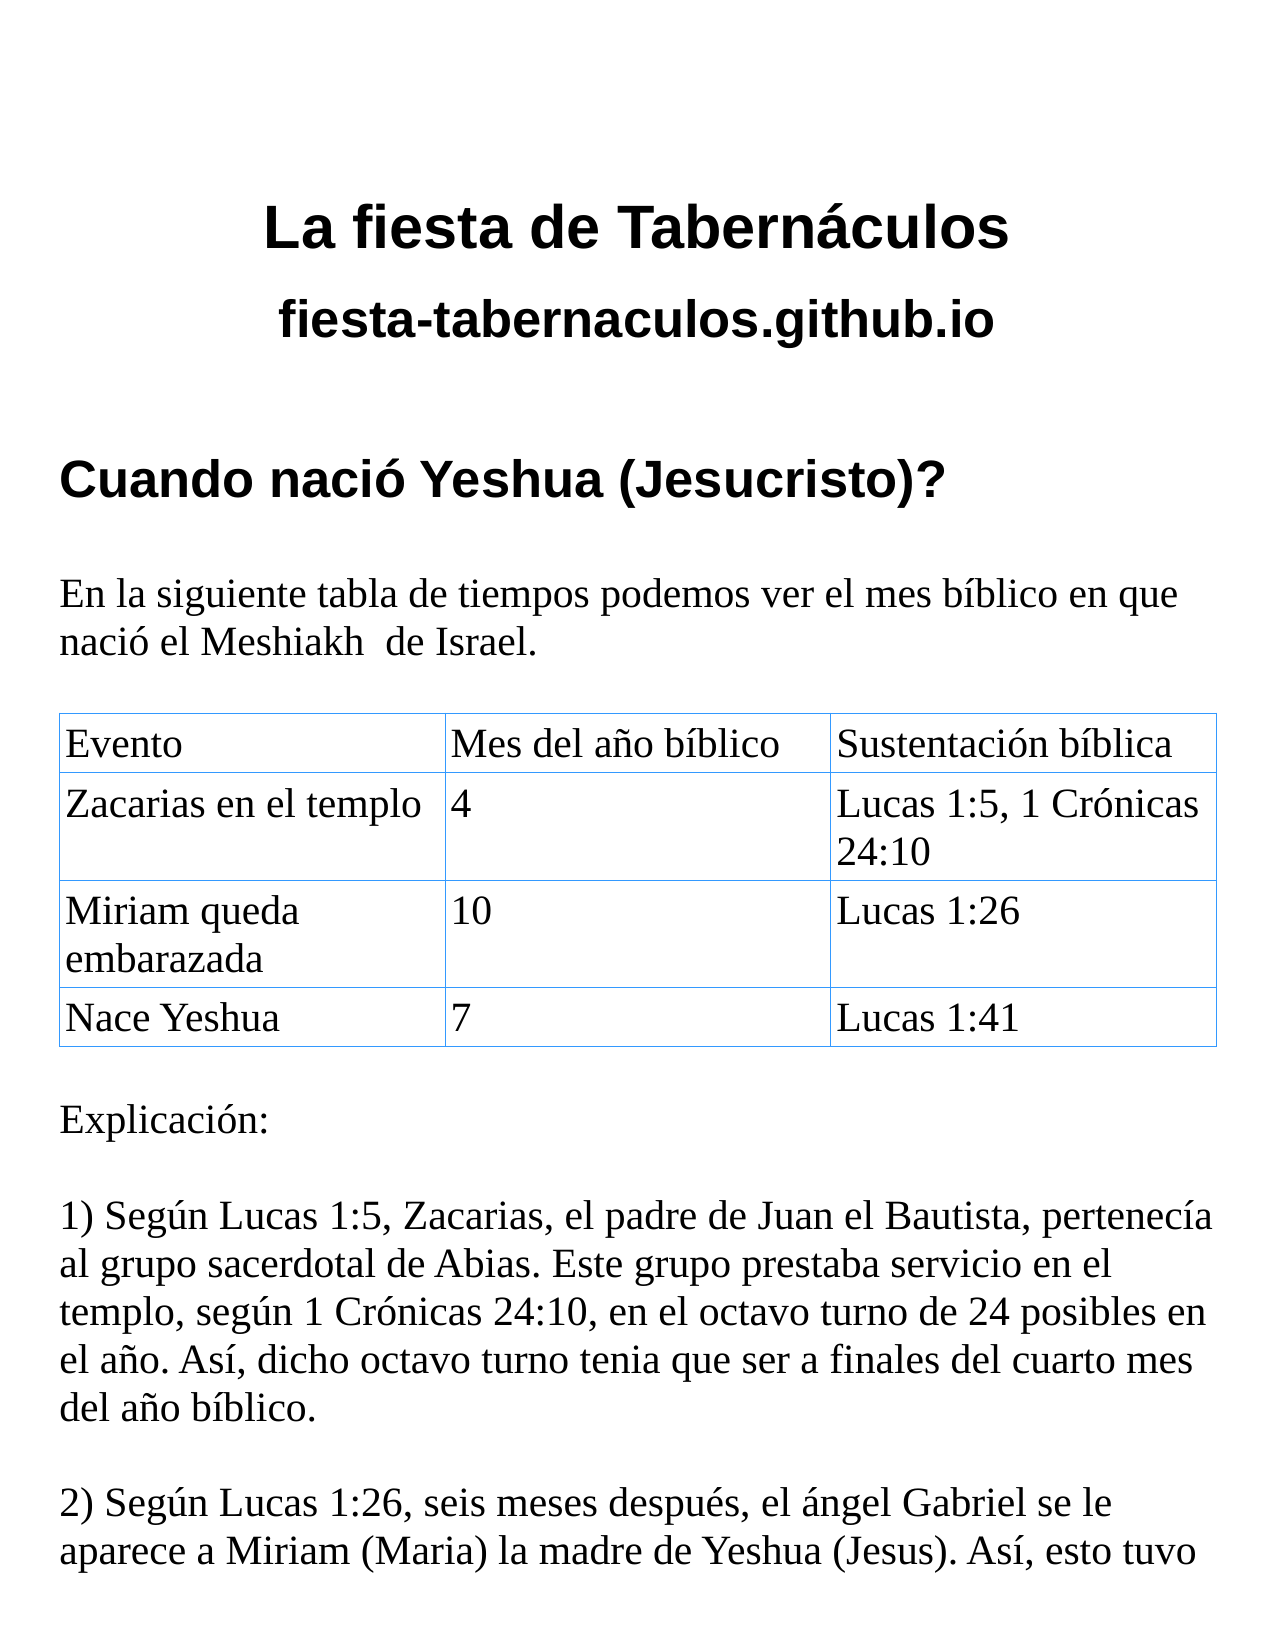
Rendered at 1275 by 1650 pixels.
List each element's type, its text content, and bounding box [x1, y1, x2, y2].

text 2) Según Lucas 1:26, seis meses después, el ángel Gabriel se le aparece a Miriam (Maria) la madre de Yeshua (Jesus). Así, esto tuvo [59, 1478, 1216, 1574]
table_cell 7 [446, 988, 830, 1046]
table_cell 4 [446, 773, 830, 879]
table_cell Lucas 1:41 [831, 988, 1216, 1046]
table_cell 10 [446, 881, 830, 987]
table_header Mes del año bíblico [446, 714, 830, 772]
table_cell Lucas 1:26 [831, 881, 1216, 987]
text 1) Según Lucas 1:5, Zacarias, el padre de Juan el Bautista, pertenecía al grupo sacerdotal de Abias. Este grupo prestaba servicio en el templo, según 1 Crónicas 24:10, en el octavo turno de 24 posibles en el año. Así, dicho octavo turno tenia que ser a finales del cuarto mes del año bíblico. [59, 1190, 1216, 1430]
subtitle fiesta-tabernaculos.github.io [59, 288, 1216, 349]
subtitle Cuando nació Yeshua (Jesucristo)? [59, 448, 1216, 508]
table_header Sustentación bíblica [831, 714, 1216, 772]
table_cell Miriam queda embarazada [60, 881, 445, 987]
table_cell Nace Yeshua [60, 988, 445, 1046]
table_cell Lucas 1:5, 1 Crónicas 24:10 [831, 773, 1216, 879]
table_cell Zacarias en el templo [60, 773, 445, 879]
subtitle La fiesta de Tabernáculos [59, 191, 1216, 261]
text En la siguiente tabla de tiempos podemos ver el mes bíblico en que nació el Meshiakh de Israel. [59, 569, 1216, 665]
table_header Evento [60, 714, 445, 772]
text Explicación: [59, 1094, 1216, 1142]
